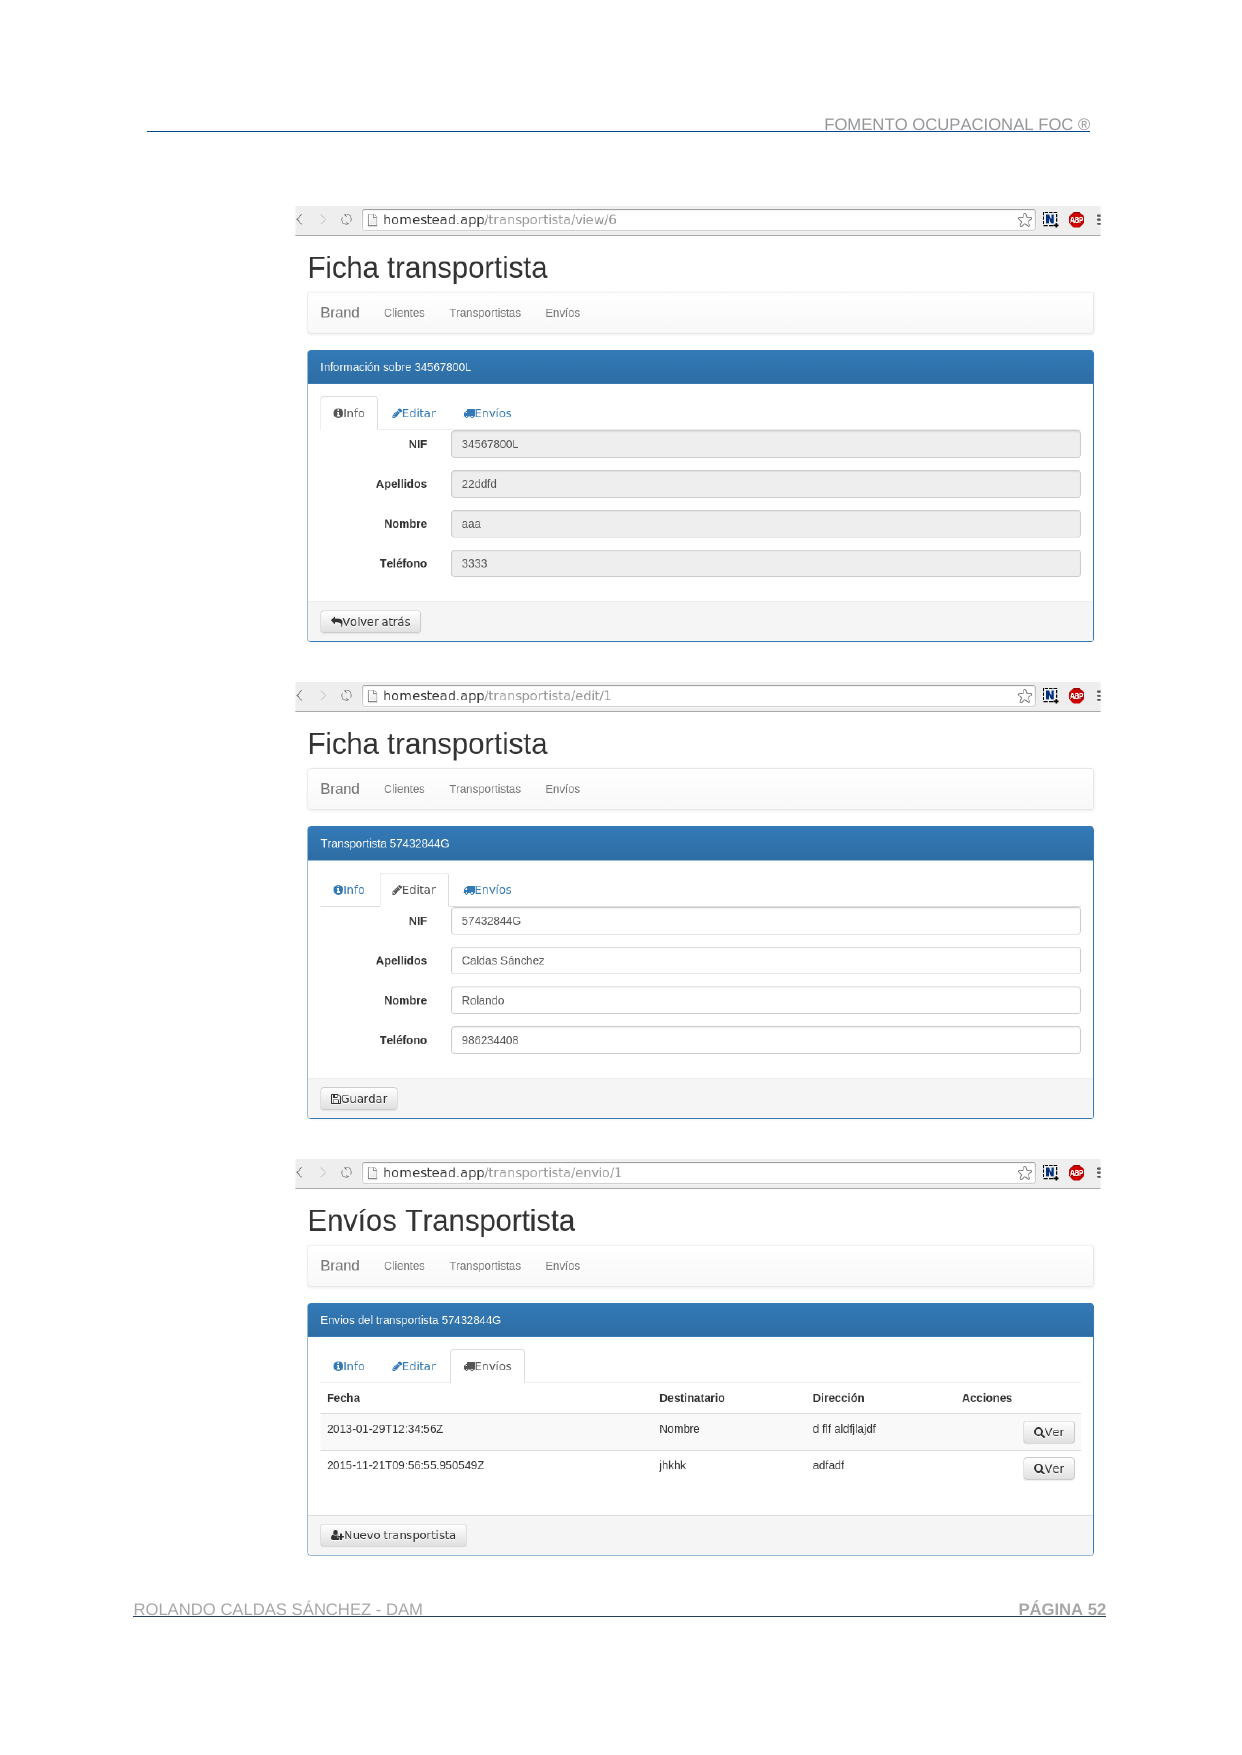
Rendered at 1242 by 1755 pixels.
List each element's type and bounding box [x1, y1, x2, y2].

picture [295, 206, 1101, 649]
picture [295, 1159, 1101, 1568]
picture [295, 682, 1101, 1126]
